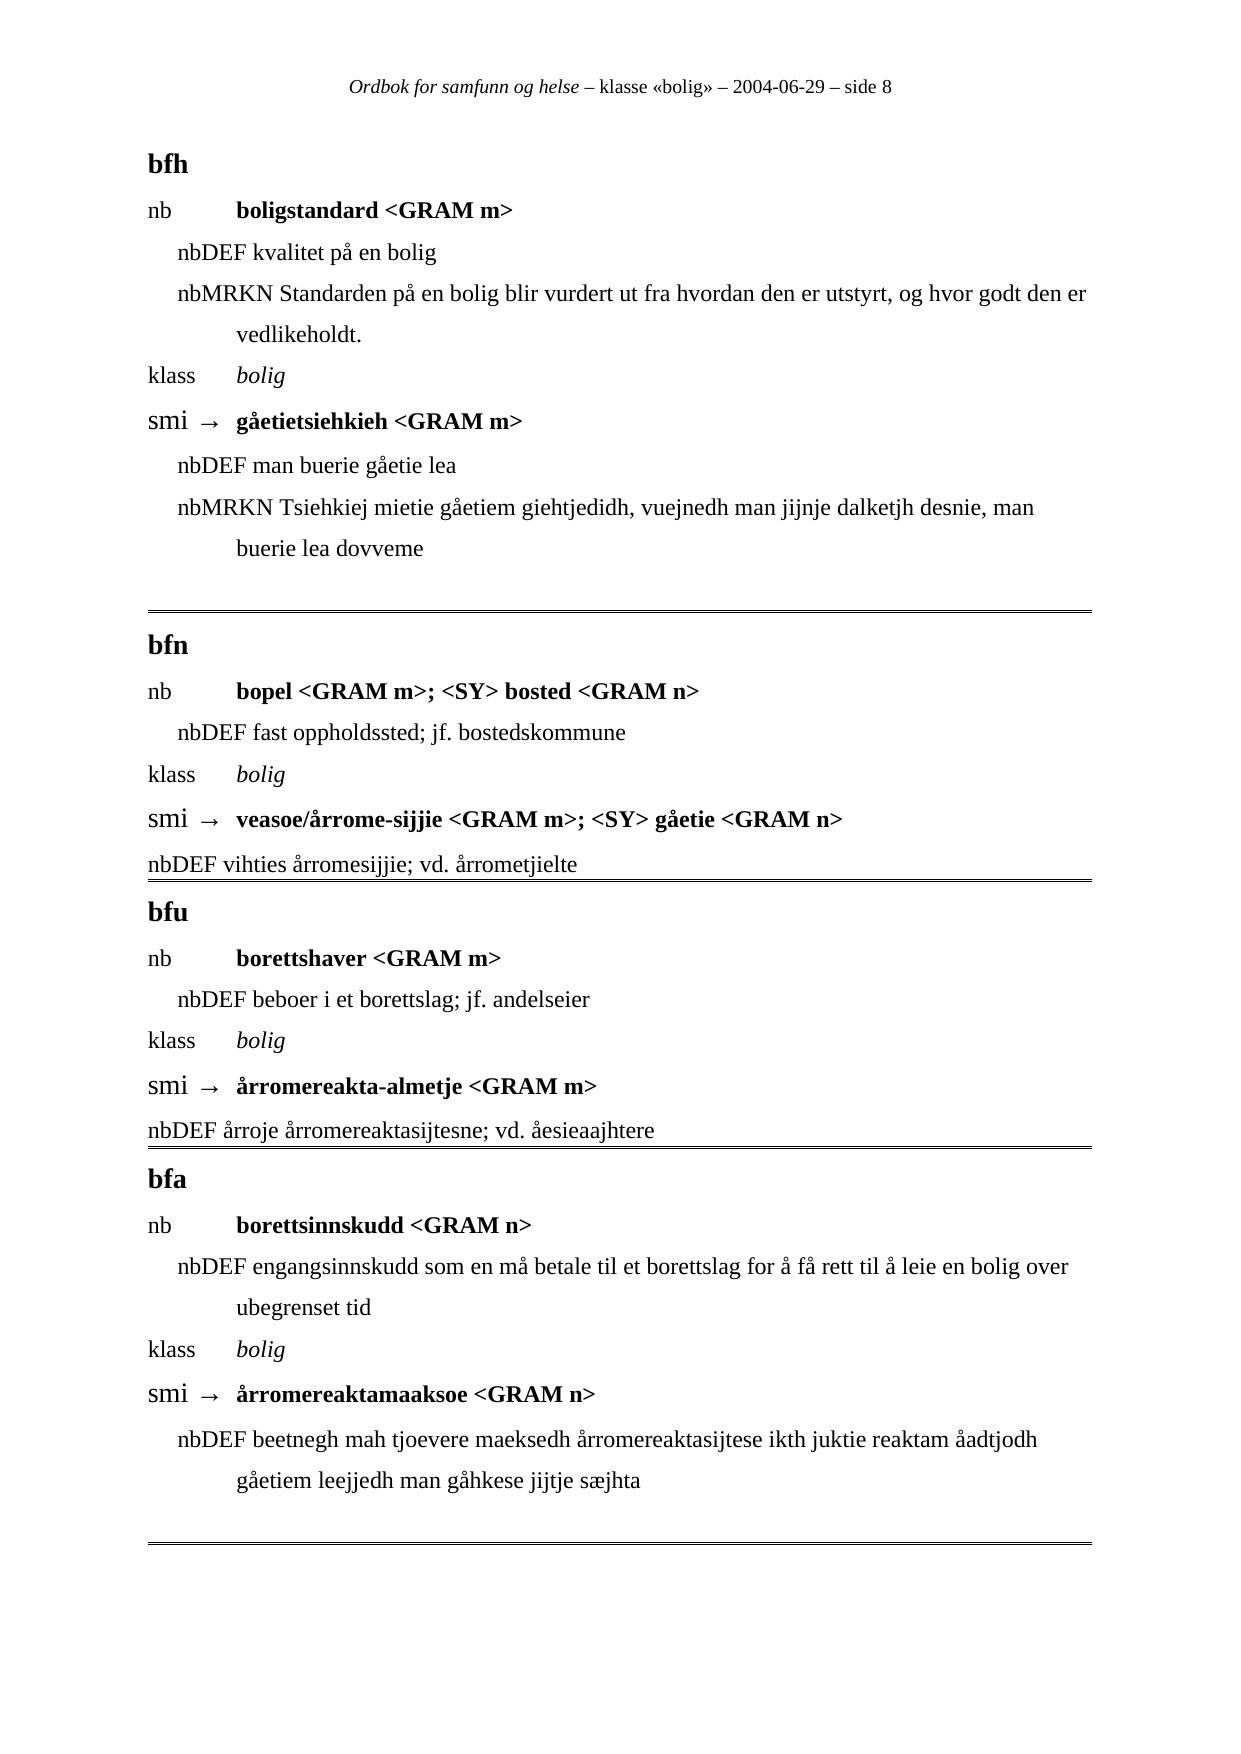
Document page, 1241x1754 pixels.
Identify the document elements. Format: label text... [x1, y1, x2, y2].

text klass bolig [148, 1027, 1092, 1054]
text klass bolig [148, 362, 1092, 389]
text smi → årromereakta-almetje <GRAM m> [148, 1068, 1092, 1100]
text bfa [148, 1162, 1092, 1194]
text nbMRKN Standarden på en bolig blir vurdert ut fra hvordan den er utstyrt, og hvor godt den er vedlikeholdt. [177, 279, 1092, 348]
text klass bolig [148, 760, 1092, 787]
text nbDEF kvalitet på en bolig [177, 237, 1092, 265]
text nbDEF vihties årromesijjie; vd. årrometjielte [148, 849, 1092, 879]
text nb bopel <GRAM m>; <SY> bosted <GRAM n> [148, 677, 1092, 704]
text bfu [148, 895, 1092, 928]
text nbDEF man buerie gåetie lea [177, 451, 1092, 479]
text nb borettshaver <GRAM m> [148, 944, 1092, 971]
text klass bolig [148, 1335, 1092, 1362]
text nb boligstandard <GRAM m> [148, 196, 1092, 224]
text nbDEF beboer i et borettslag; jf. andelseier [177, 985, 1092, 1013]
text bfh [148, 148, 1092, 180]
text nbMRKN Tsiehkiej mietie gåetiem giehtjedidh, vuejnedh man jijnje dalketjh desnie, man buerie lea dovveme [177, 493, 1092, 562]
text nbDEF fast oppholdssted; jf. bostedskommune [177, 718, 1092, 746]
text nbDEF engangsinnskudd som en må betale til et borettslag for å få rett til å leie en bolig over ubegrenset tid [177, 1252, 1092, 1321]
text smi → veasoe/årrome-sijjie <GRAM m>; <SY> gåetie <GRAM n> [148, 801, 1092, 833]
text nbDEF årroje årromereaktasijtesne; vd. åesieaajhtere [148, 1116, 1092, 1146]
text nbDEF beetnegh mah tjoevere maeksedh årromereaktasijtese ikth juktie reaktam åadtjodh gåetiem leejjedh man gåhkese jijtje sæjhta [177, 1425, 1092, 1494]
text smi → gåetietsiehkieh <GRAM m> [148, 403, 1092, 435]
text smi → årromereaktamaaksoe <GRAM n> [148, 1376, 1092, 1408]
text nb borettsinnskudd <GRAM n> [148, 1211, 1092, 1238]
text bfn [148, 628, 1092, 661]
